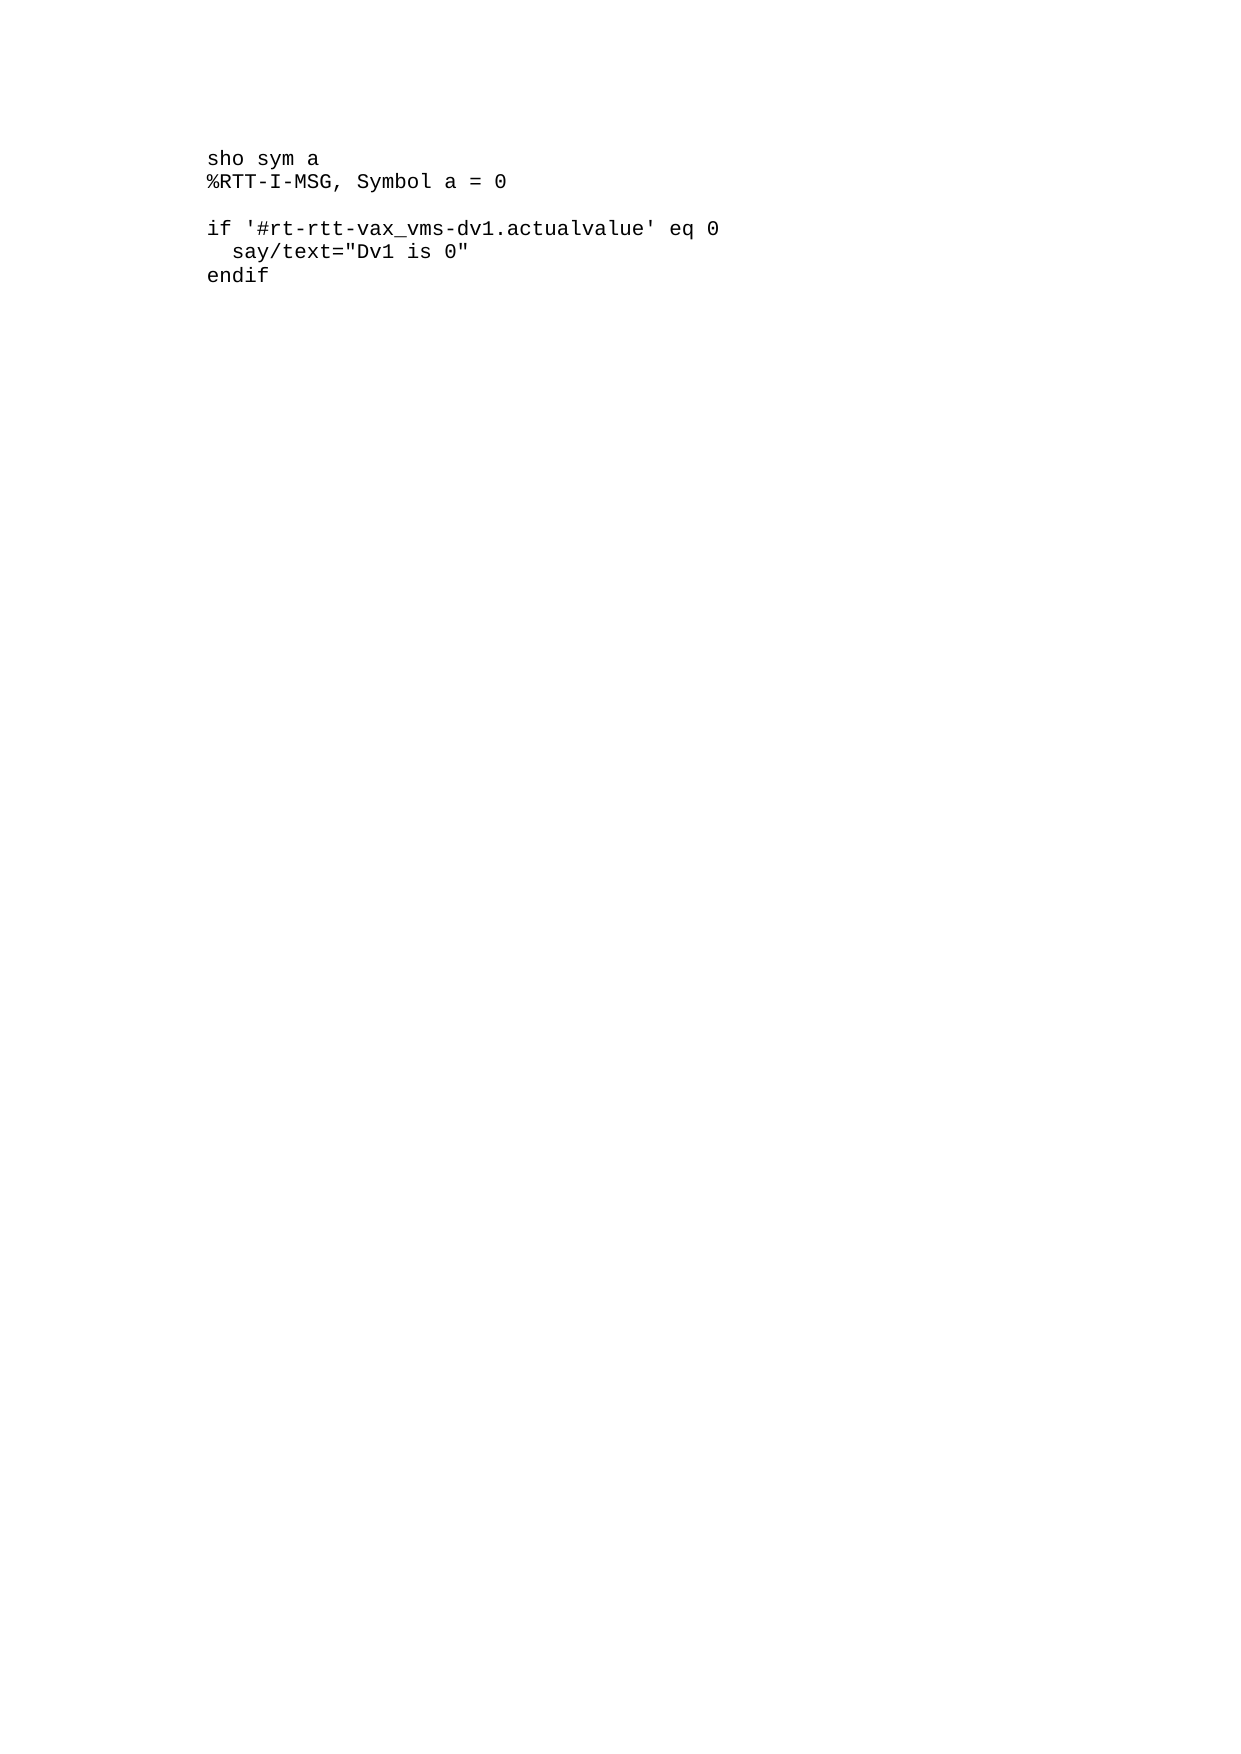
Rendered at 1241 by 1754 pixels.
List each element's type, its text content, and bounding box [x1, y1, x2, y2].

text sho sym a [207, 148, 1092, 171]
text if '#rt-rtt-vax_vms-dv1.actualvalue' eq 0 [207, 218, 1092, 241]
text say/text="Dv1 is 0" [207, 241, 1092, 265]
text %RTT-I-MSG, Symbol a = 0 [207, 171, 1092, 195]
text endif [207, 265, 1092, 288]
